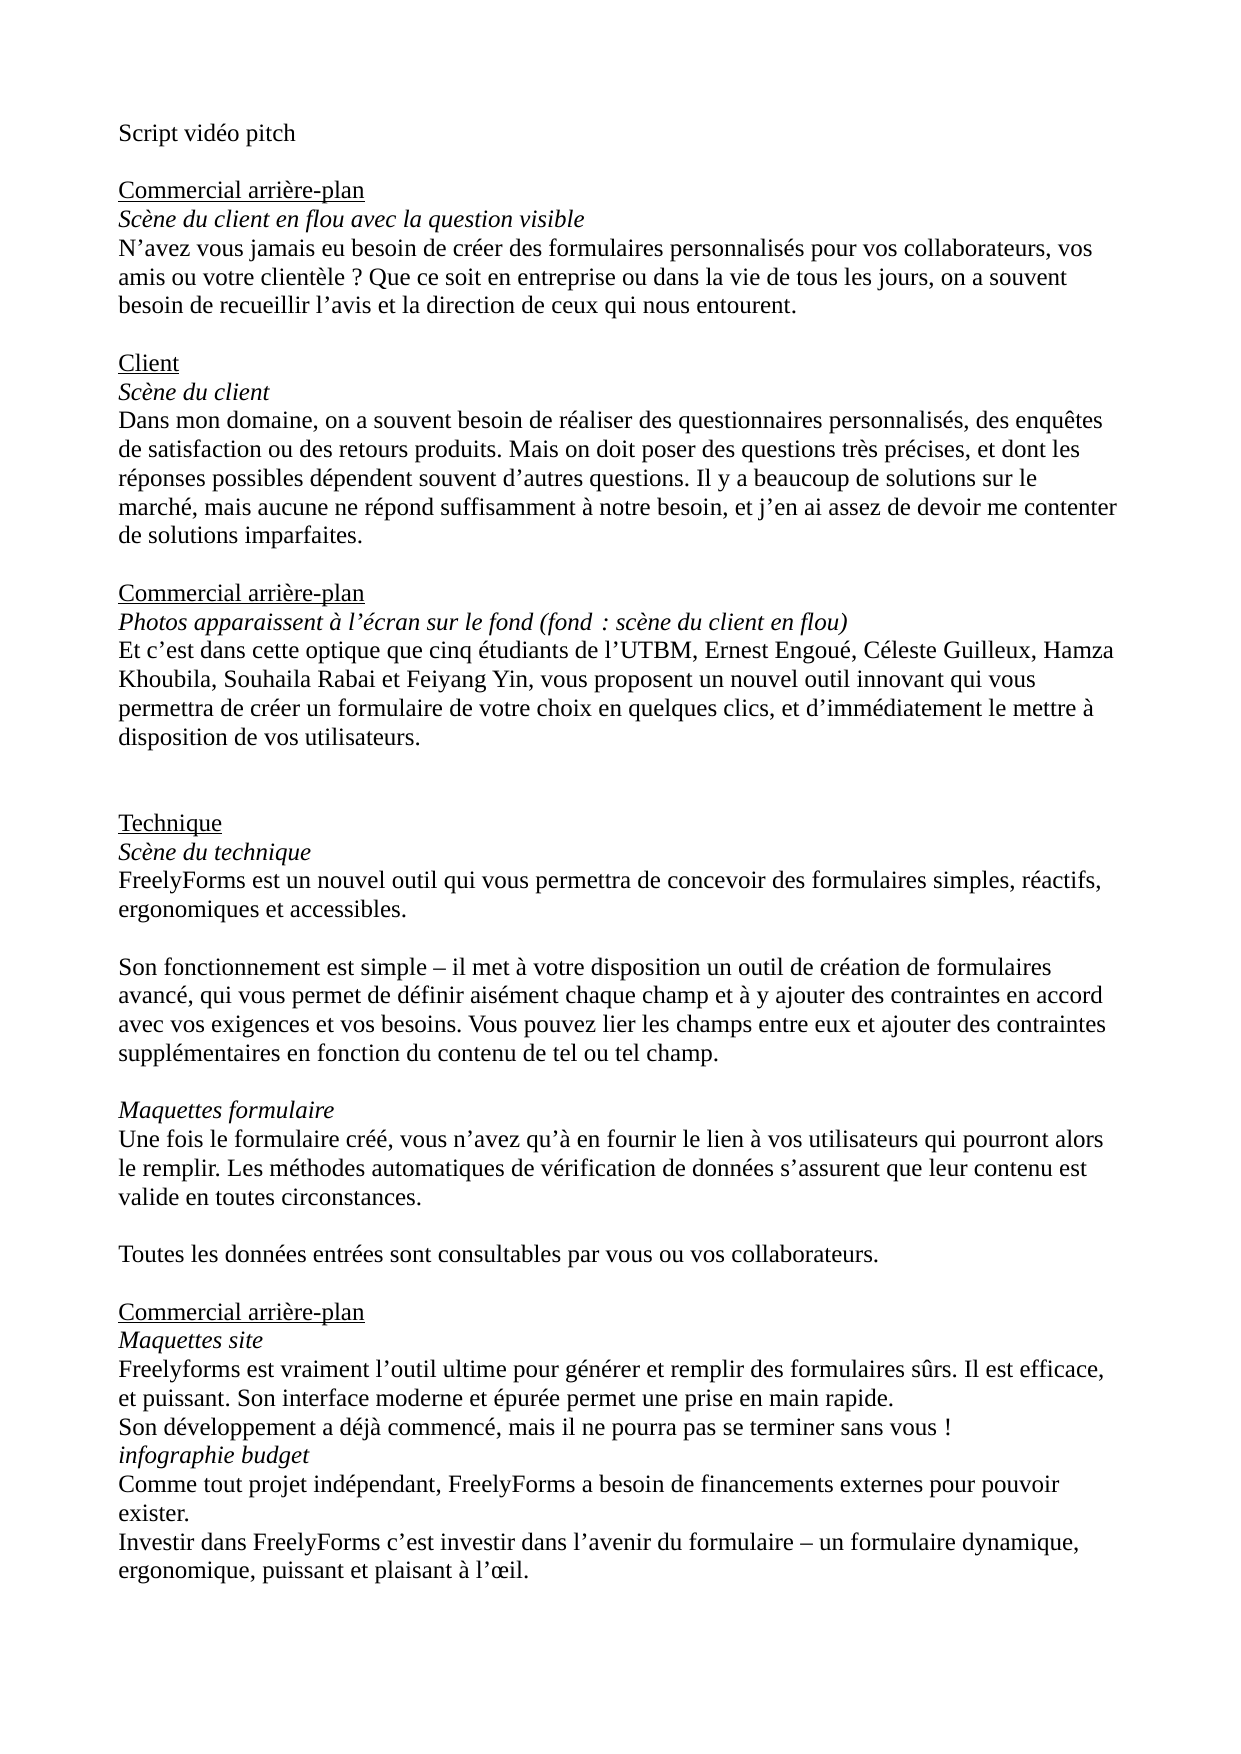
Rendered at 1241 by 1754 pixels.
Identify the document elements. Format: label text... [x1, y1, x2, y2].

text Maquettes site [118, 1326, 1122, 1354]
text Scène du client en flou avec la question visible [118, 204, 1122, 233]
text Une fois le formulaire créé, vous n’avez qu’à en fournir le lien à vos utilisateurs qui pourront alors le remplir. Les méthodes automatiques de vérification de données s’assurent que leur contenu est valide en toutes circonstances. [118, 1124, 1122, 1211]
text Son développement a déjà commencé, mais il ne pourra pas se terminer sans vous ! [118, 1412, 1122, 1441]
text Photos apparaissent à l’écran sur le fond (fond : scène du client en flou) [118, 607, 1122, 636]
text Toutes les données entrées sont consultables par vous ou vos collaborateurs. [118, 1239, 1122, 1268]
text Comme tout projet indépendant, FreelyForms a besoin de financements externes pour pouvoir exister. [118, 1469, 1122, 1527]
text Script vidéo pitch [118, 118, 1122, 147]
text Et c’est dans cette optique que cinq étudiants de l’UTBM, Ernest Engoué, Céleste Guilleux, Hamza Khoubila, Souhaila Rabai et Feiyang Yin, vous proposent un nouvel outil innovant qui vous permettra de créer un formulaire de votre choix en quelques clics, et d’immédiatement le mettre à disposition de vos utilisateurs. [118, 636, 1122, 751]
text Dans mon domaine, on a souvent besoin de réaliser des questionnaires personnalisés, des enquêtes de satisfaction ou des retours produits. Mais on doit poser des questions très précises, et dont les réponses possibles dépendent souvent d’autres questions. Il y a beaucoup de solutions sur le marché, mais aucune ne répond suffisamment à notre besoin, et j’en ai assez de devoir me contenter de solutions imparfaites. [118, 406, 1122, 549]
text Freelyforms est vraiment l’outil ultime pour générer et remplir des formulaires sûrs. Il est efficace, et puissant. Son interface moderne et épurée permet une prise en main rapide. [118, 1354, 1122, 1412]
text Scène du client [118, 377, 1122, 406]
text Commercial arrière-plan [118, 578, 1122, 607]
text Investir dans FreelyForms c’est investir dans l’avenir du formulaire – un formulaire dynamique, ergonomique, puissant et plaisant à l’œil. [118, 1527, 1122, 1584]
text infographie budget [118, 1441, 1122, 1469]
text Client [118, 348, 1122, 377]
text Scène du technique [118, 837, 1122, 866]
text Maquettes formulaire [118, 1096, 1122, 1124]
text N’avez vous jamais eu besoin de créer des formulaires personnalisés pour vos collaborateurs, vos amis ou votre clientèle ? Que ce soit en entreprise ou dans la vie de tous les jours, on a souvent besoin de recueillir l’avis et la direction de ceux qui nous entourent. [118, 233, 1122, 319]
text Technique [118, 808, 1122, 837]
text Commercial arrière-plan [118, 176, 1122, 204]
text Commercial arrière-plan [118, 1297, 1122, 1326]
text FreelyForms est un nouvel outil qui vous permettra de concevoir des formulaires simples, réactifs, ergonomiques et accessibles. [118, 866, 1122, 923]
text Son fonctionnement est simple – il met à votre disposition un outil de création de formulaires avancé, qui vous permet de définir aisément chaque champ et à y ajouter des contraintes en accord avec vos exigences et vos besoins. Vous pouvez lier les champs entre eux et ajouter des contraintes supplémentaires en fonction du contenu de tel ou tel champ. [118, 952, 1122, 1067]
